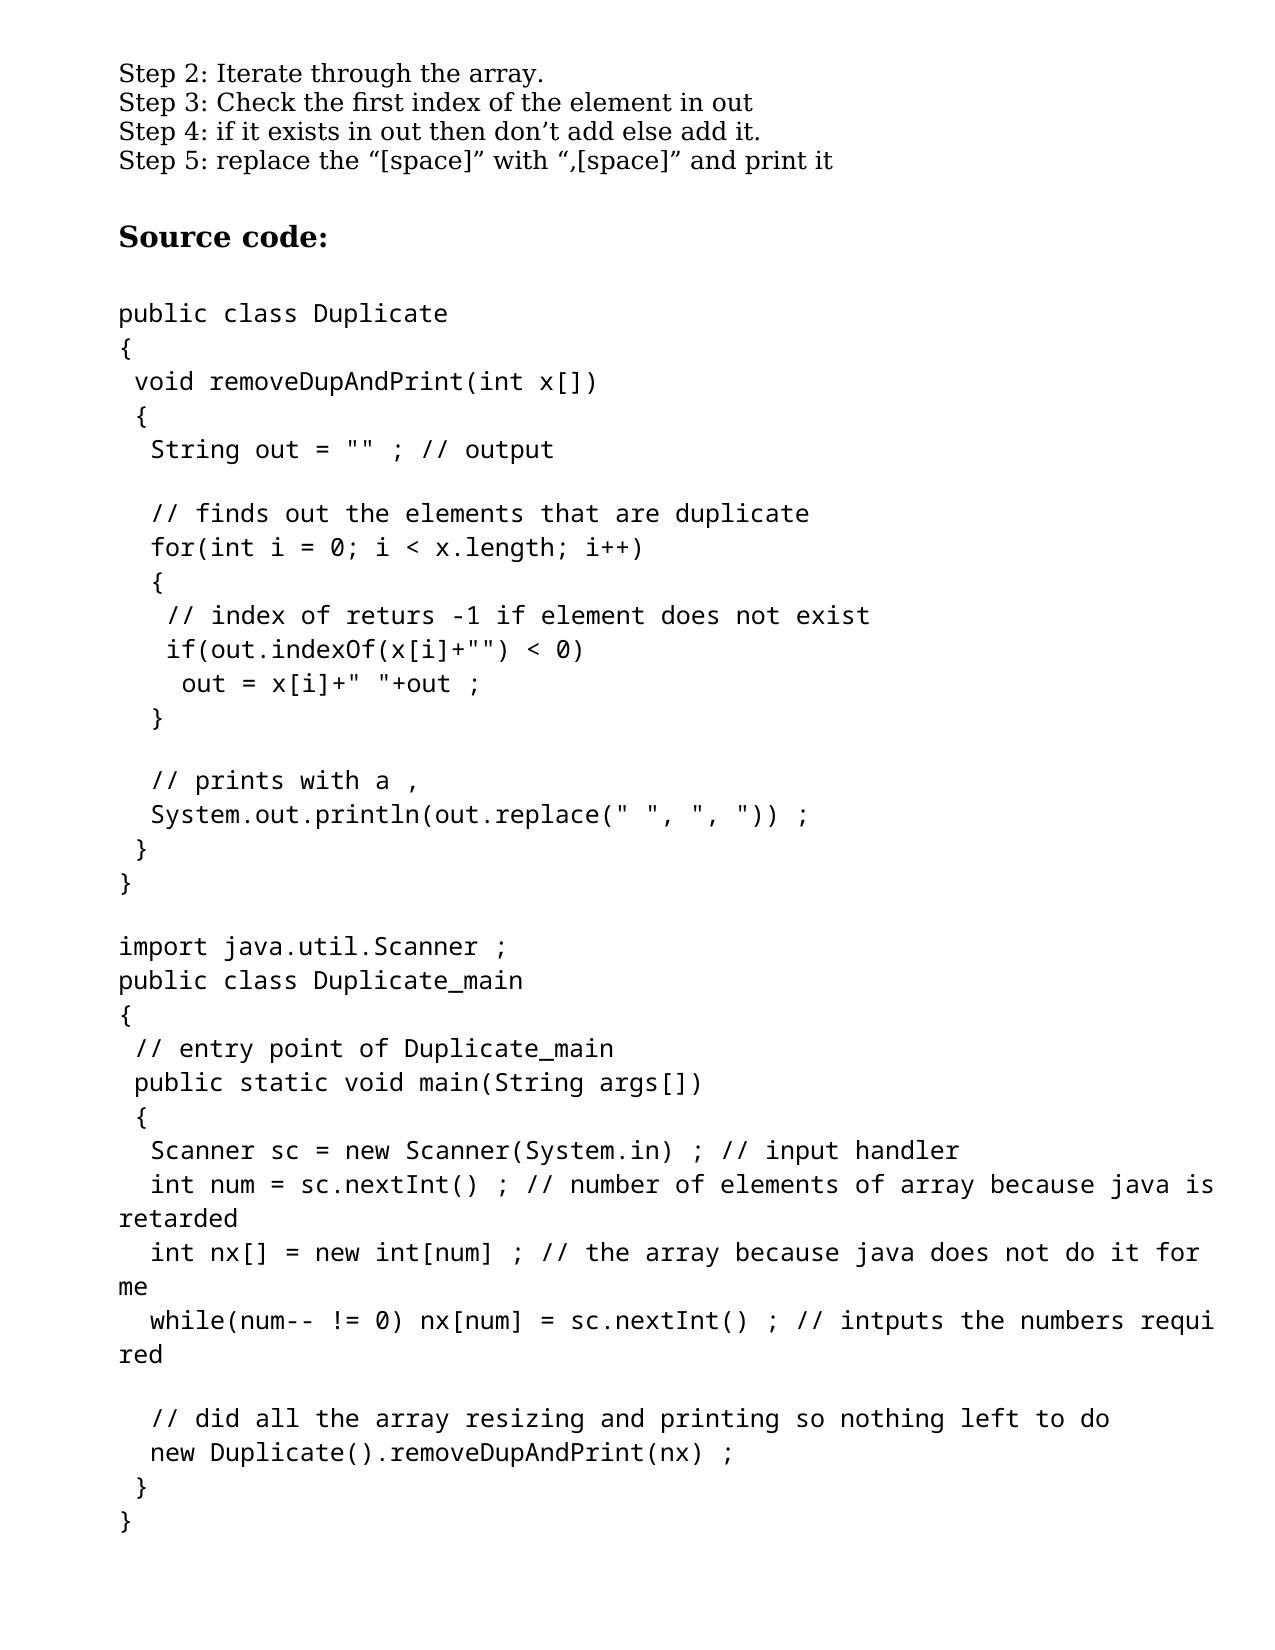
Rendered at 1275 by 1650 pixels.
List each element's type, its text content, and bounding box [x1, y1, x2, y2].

text import java.util.Scanner ; public class Duplicate_main { // entry point of Duplicate_main public static void main(String args[]) { Scanner sc = new Scanner(System.in) ; // input handler int num = sc.nextInt() ; // number of elements of array because java is retarded int nx[] = new int[num] ; // the array because java does not do it for me while(num-- != 0) nx[num] = sc.nextInt() ; // intputs the numbers required // did all the array resizing and printing so nothing left to do new Duplicate().removeDupAndPrint(nx) ; } } [118, 899, 1216, 1536]
subtitle Source code: [118, 220, 1216, 254]
text public class Duplicate { void removeDupAndPrint(int x[]) { String out = "" ; // output // finds out the elements that are duplicate for(int i = 0; i < x.length; i++) { // index of returs -1 if element does not exist if(out.indexOf(x[i]+"") < 0) out = x[i]+" "+out ; } // prints with a , System.out.println(out.replace(" ", ", ")) ; } } [118, 267, 1216, 899]
text Step 2: Iterate through the array. Step 3: Check the first index of the element in out Step 4: if it exists in out then don’t add else add it. Step 5: replace the “[space]” with “,[space]” and print it [118, 59, 1216, 176]
